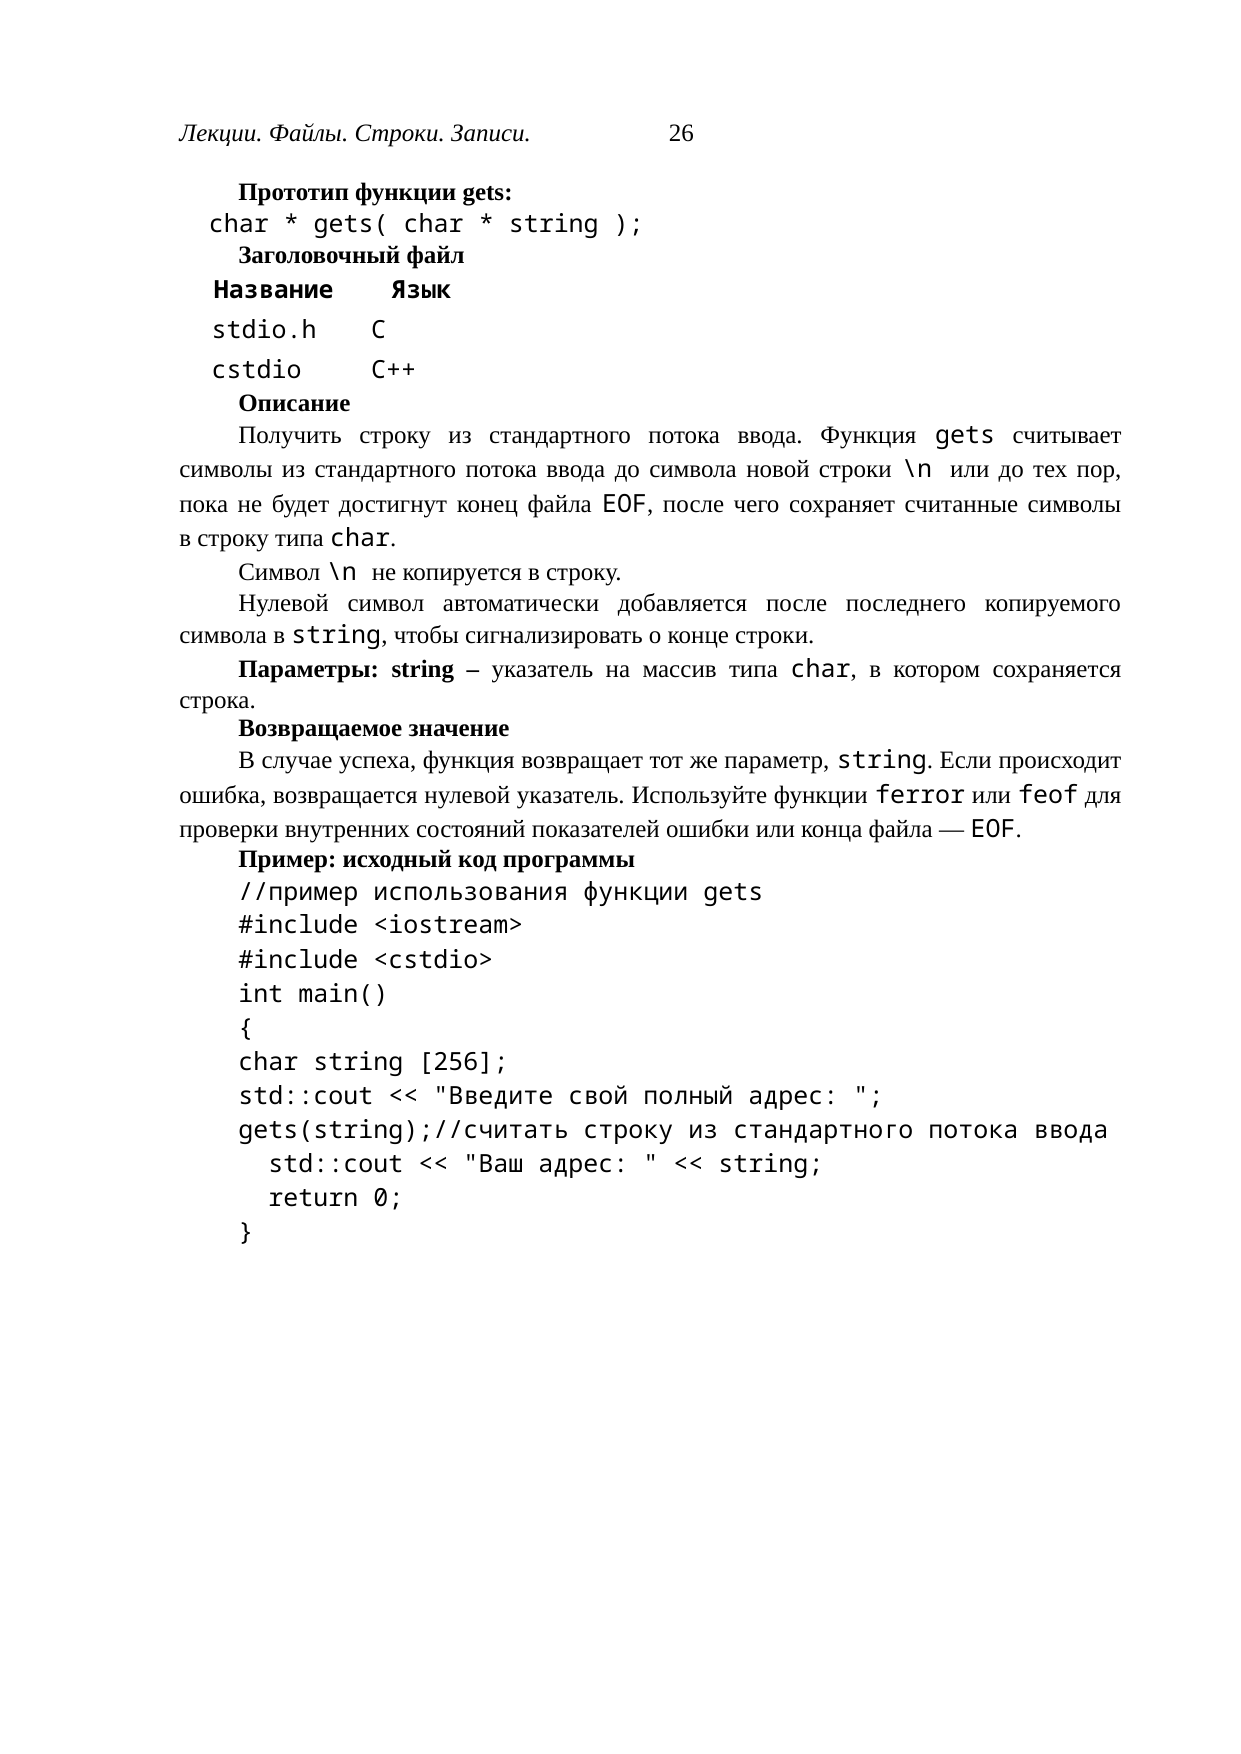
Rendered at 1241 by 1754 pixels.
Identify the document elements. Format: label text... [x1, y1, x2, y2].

text std::cout << "Введите свой полный адрес: "; [238, 1077, 1121, 1112]
text В случае успеха, функция возвращает тот же параметр, string. Если происходит ошибка, возвращается нулевой указатель. Используйте функции ferror или feof для проверки внутренних состояний показателей ошибки или конца файла — EOF. [179, 742, 1121, 844]
text return 0; [238, 1180, 1121, 1214]
text Пример: исходный код программы [179, 844, 1121, 873]
table_cell С++ [339, 349, 474, 388]
text Возвращаемое значение [179, 713, 1121, 742]
table_cell stdio.h [179, 309, 338, 348]
text int main() [238, 975, 1121, 1009]
table_cell С [339, 309, 474, 348]
text } [238, 1214, 1121, 1248]
table_cell cstdio [179, 349, 338, 388]
text char * gets( char * string ); [179, 206, 1121, 240]
table_header Название [179, 269, 338, 308]
text Прототип функции gets: [179, 177, 1121, 206]
text Параметры: string – указатель на массив типа char, в котором сохраняется строка. [179, 651, 1121, 713]
text Описание [179, 388, 1121, 417]
text Символ \n не копируется в строку. [179, 553, 1121, 588]
text #include <iostream> [238, 907, 1121, 941]
text //пример использования функции gets [238, 873, 1121, 907]
table_header Язык [339, 269, 474, 308]
text Нулевой символ автоматически добавляется после последнего копируемого символа в string, чтобы сигнализировать о конце строки. [179, 588, 1121, 651]
text { [238, 1009, 1121, 1043]
text #include <cstdio> [238, 941, 1121, 975]
text Заголовочный файл [179, 240, 1121, 269]
text char string [256]; [238, 1043, 1121, 1077]
text Получить строку из стандартного потока ввода. Функция gets считывает символы из стандартного потока ввода до символа новой строки \n или до тех пор, пока не будет достигнут конец файла EOF, после чего сохраняет считанные символы в строку типа char. [179, 417, 1121, 553]
text gets(string);//считать строку из стандартного потока ввода [238, 1112, 1121, 1146]
text std::cout << "Ваш адрес: " << string; [238, 1146, 1121, 1180]
